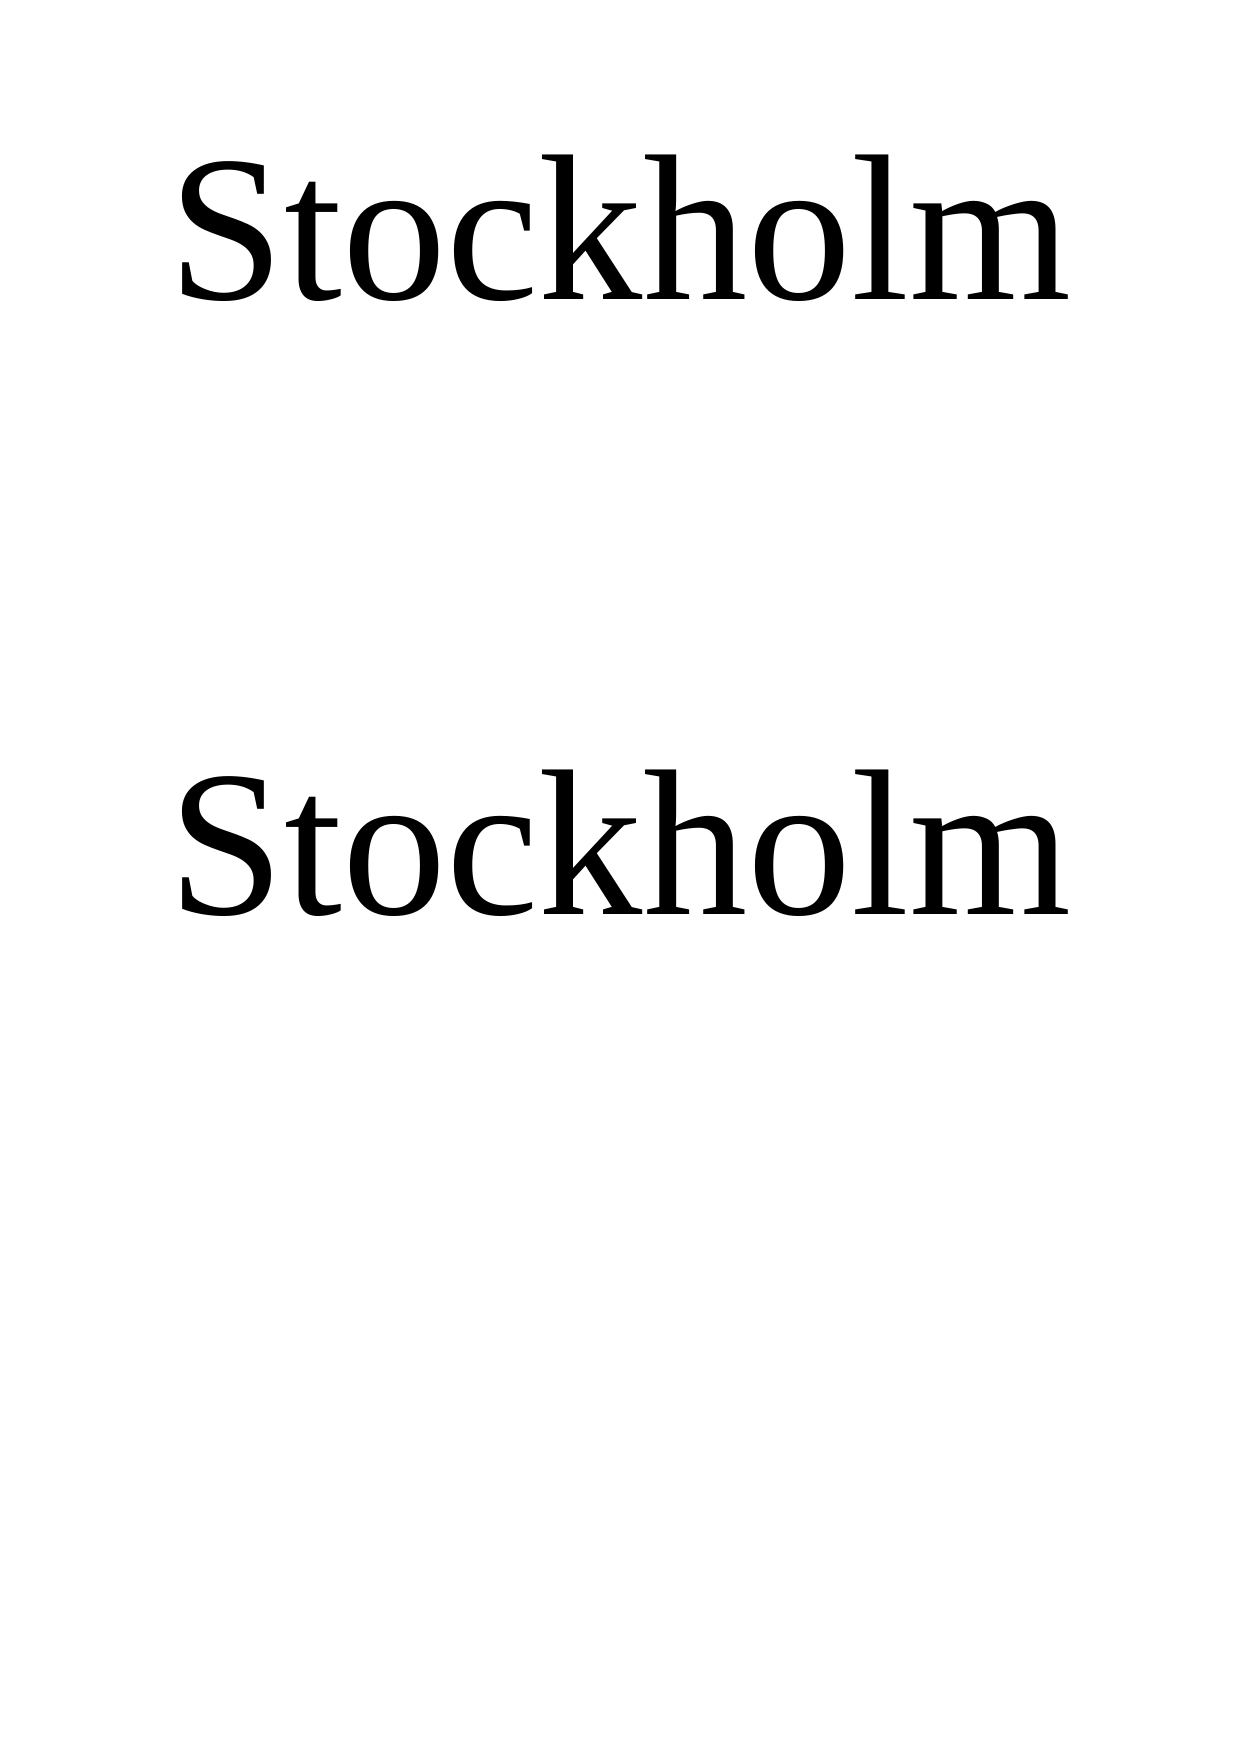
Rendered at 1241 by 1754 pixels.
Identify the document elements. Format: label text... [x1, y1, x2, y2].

text Stockholm [30, 719, 1210, 959]
text Stockholm [30, 105, 1210, 344]
